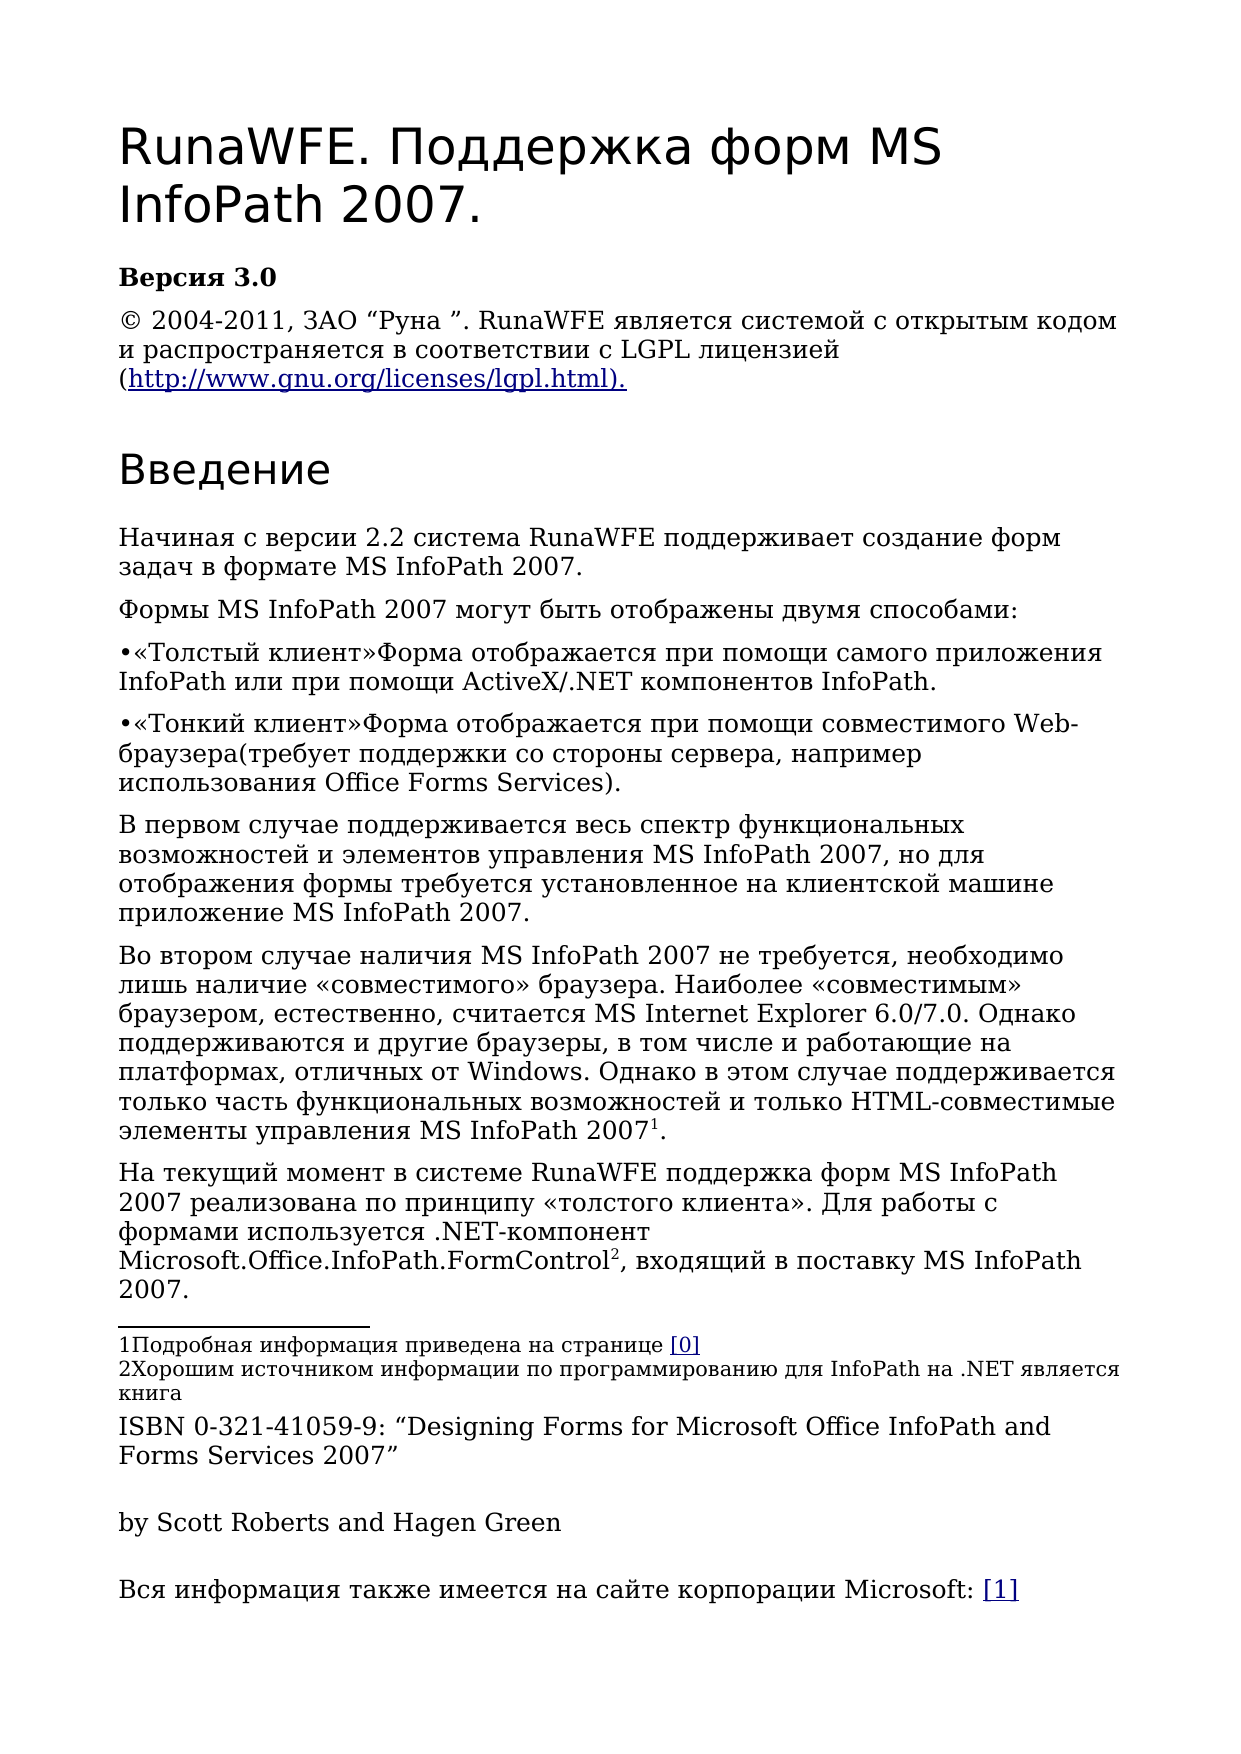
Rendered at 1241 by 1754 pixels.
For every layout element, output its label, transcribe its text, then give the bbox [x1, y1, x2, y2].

text © 2004-2011, ЗАО “Руна ”. RunaWFE является системой с открытым кодом и распространяется в соответствии с LGPL лицензией (http://www.gnu.org/licenses/lgpl.html). [118, 306, 1122, 393]
text ISBN 0-321-41059-9: “Designing Forms for Microsoft Office InfoPath and Forms Services 2007” [118, 1412, 1122, 1470]
text by Scott Roberts and Hagen Green [118, 1508, 1122, 1537]
list «Толстый клиент»Форма отображается при помощи самого приложения InfoPath или при помощи ActiveX/.NET компонентов InfoPath. [118, 638, 1122, 696]
subtitle Введение [118, 446, 1122, 494]
subtitle RunaWFE. Поддержка форм MS InfoPath 2007. [118, 118, 1122, 234]
text Версия 3.0 [118, 263, 1122, 292]
text Хорошим источником информации по программированию для InfoPath на .NET является книга [118, 1357, 1122, 1406]
text Формы MS InfoPath 2007 могут быть отображены двумя способами: [118, 595, 1122, 624]
text В первом случае поддерживается весь спектр функциональных возможностей и элементов управления MS InfoPath 2007, но для отображения формы требуется установленное на клиентской машине приложение MS InfoPath 2007. [118, 811, 1122, 927]
text Начиная с версии 2.2 система RunaWFE поддерживает создание форм задач в формате MS InfoPath 2007. [118, 523, 1122, 581]
text Во втором случае наличия MS InfoPath 2007 не требуется, необходимо лишь наличие «совместимого» браузера. Наиболее «совместимым» браузером, естественно, считается MS Internet Explorer 6.0/7.0. Однако поддерживаются и другие браузеры, в том числе и работающие на платформах, отличных от Windows. Однако в этом случае поддерживается только часть функциональных возможностей и только HTML-совместимые элементы управления MS InfoPath 2007. [118, 941, 1122, 1145]
text На текущий момент в системе RunaWFE поддержка форм MS InfoPath 2007 реализована по принципу «толстого клиента». Для работы с формами используется .NET-компонент Microsoft.Office.InfoPath.FormControl, входящий в поставку MS InfoPath 2007. [118, 1158, 1122, 1304]
list «Тонкий клиент»Форма отображается при помощи совместимого Web-браузера(требует поддержки со стороны сервера, например использования Office Forms Services). [118, 709, 1122, 797]
text Подробная информация приведена на странице [0] [118, 1333, 1122, 1357]
text Вся информация также имеется на сайте корпорации Microsoft: [1] [118, 1575, 1122, 1604]
